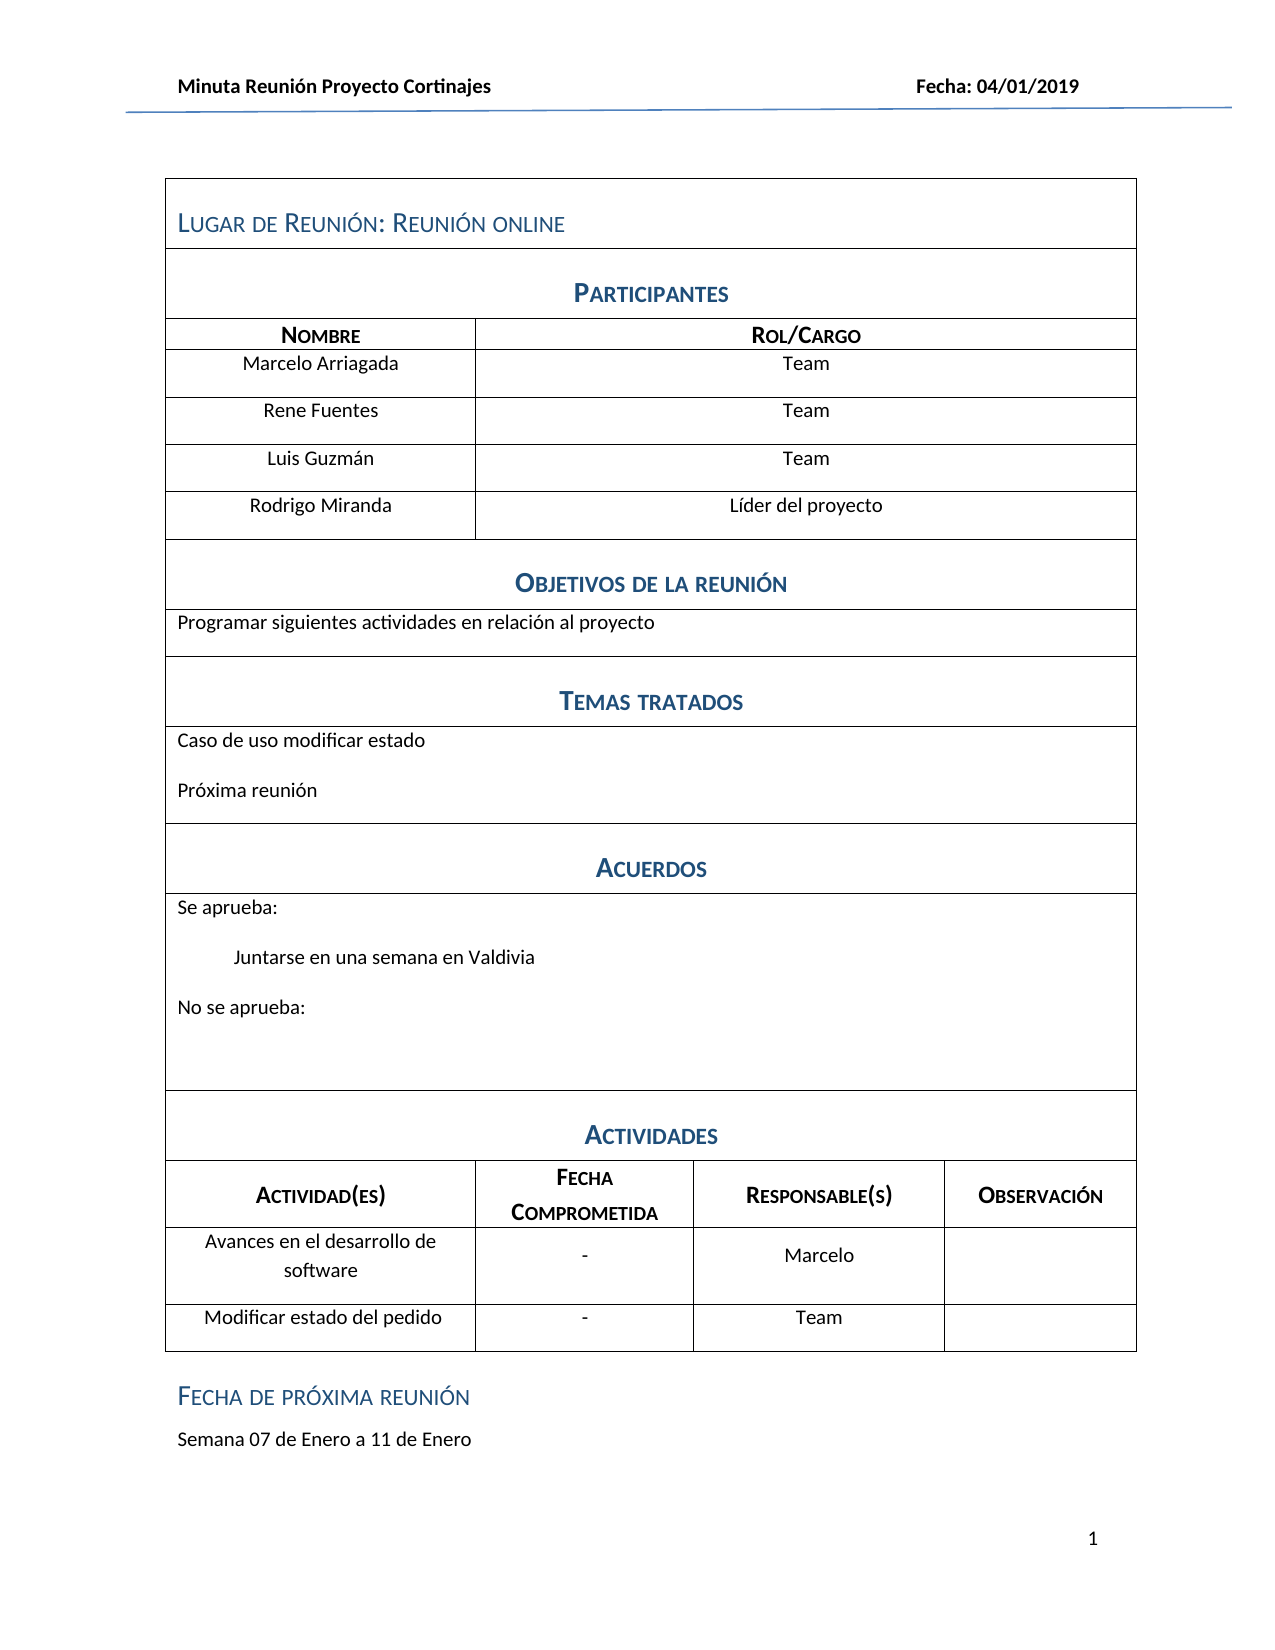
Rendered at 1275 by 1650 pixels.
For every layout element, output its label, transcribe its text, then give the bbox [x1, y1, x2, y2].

table_cell Team [694, 1305, 944, 1351]
table_cell - [476, 1228, 693, 1303]
table_cell Avances en el desarrollo de software [166, 1228, 475, 1303]
table_cell Marcelo [694, 1228, 944, 1303]
table_cell Actividad(es) [166, 1161, 475, 1227]
table_cell Objetivos de la reunión [166, 540, 1136, 608]
table_cell Participantes [166, 249, 1136, 318]
table_cell Rodrigo Miranda [166, 492, 475, 538]
table_cell Nombre [166, 319, 475, 349]
table_cell Acuerdos [166, 824, 1136, 893]
table_cell Team [476, 350, 1136, 397]
table_cell Observación [945, 1161, 1136, 1227]
table_cell Luis Guzmán [166, 445, 475, 491]
table_cell Actividades [166, 1091, 1136, 1160]
table_header Lugar de Reunión: Reunión online [166, 179, 1136, 248]
table_cell Fecha Comprometida [476, 1161, 693, 1227]
table_cell [945, 1228, 1136, 1303]
subtitle Fecha de próxima reunión [177, 1377, 1098, 1412]
table_cell [945, 1305, 1136, 1351]
table_cell Programar siguientes actividades en relación al proyecto [166, 610, 1136, 656]
table_cell Líder del proyecto [476, 492, 1136, 538]
table_cell - [476, 1305, 693, 1351]
table_cell Marcelo Arriagada [166, 350, 475, 397]
table_cell Modificar estado del pedido [166, 1305, 475, 1351]
table_cell Responsable(s) [694, 1161, 944, 1227]
text Semana 07 de Enero a 11 de Enero [177, 1426, 1098, 1451]
table_cell Se aprueba: Juntarse en una semana en Valdivia No se aprueba: [166, 894, 1136, 1090]
table_cell Team [476, 398, 1136, 444]
table_cell Team [476, 445, 1136, 491]
table_cell Rene Fuentes [166, 398, 475, 444]
table_cell Rol/Cargo [476, 319, 1136, 349]
table_cell Caso de uso modificar estado Próxima reunión [166, 727, 1136, 823]
table_cell Temas tratados [166, 657, 1136, 726]
